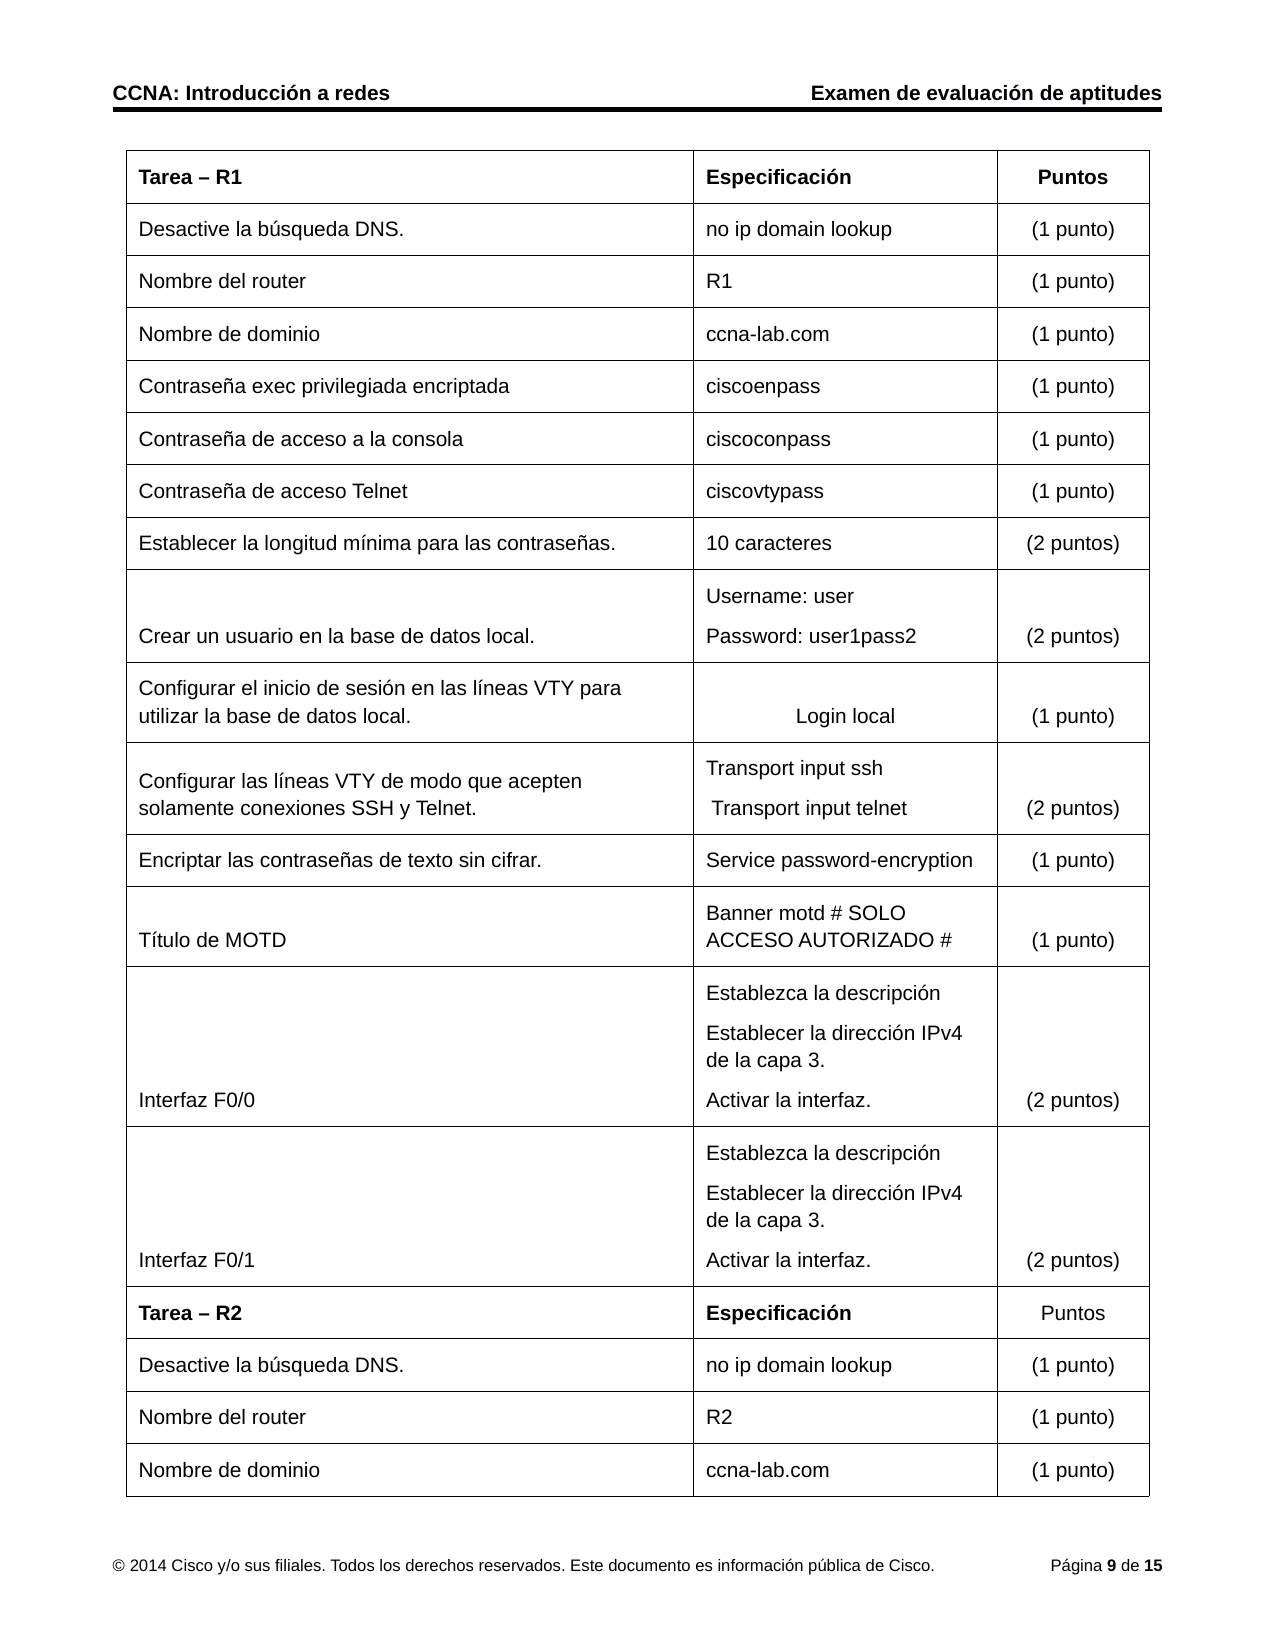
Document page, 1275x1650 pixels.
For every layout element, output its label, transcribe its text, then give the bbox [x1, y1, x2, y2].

table_cell Nombre del router [127, 256, 693, 307]
table_cell Nombre de dominio [127, 1444, 693, 1496]
table_cell Nombre de dominio [127, 308, 693, 359]
table_cell (1 punto) [998, 308, 1149, 359]
table_cell Crear un usuario en la base de datos local. [127, 570, 693, 662]
table_header Especificación [694, 151, 997, 202]
table_cell (1 punto) [998, 835, 1149, 886]
table_cell (1 punto) [998, 361, 1149, 412]
table_cell (1 punto) [998, 1339, 1149, 1391]
table_cell ccna-lab.com [694, 308, 997, 359]
table_header Puntos [998, 151, 1149, 202]
table_cell (1 punto) [998, 256, 1149, 307]
table_cell (1 punto) [998, 663, 1149, 741]
table_cell Contraseña de acceso Telnet [127, 465, 693, 517]
table_cell Contraseña exec privilegiada encriptada [127, 361, 693, 412]
table_cell (2 puntos) [998, 1127, 1149, 1286]
table_cell ciscovtypass [694, 465, 997, 517]
table_cell Establezca la descripción Establecer la dirección IPv4 de la capa 3. Activar la interfaz. [694, 1127, 997, 1286]
table_cell Interfaz F0/1 [127, 1127, 693, 1286]
table_cell (1 punto) [998, 1392, 1149, 1443]
table_cell (1 punto) [998, 465, 1149, 517]
table_cell Transport input ssh Transport input telnet [694, 743, 997, 834]
table_cell Desactive la búsqueda DNS. [127, 204, 693, 255]
table_cell Contraseña de acceso a la consola [127, 413, 693, 464]
table_cell ciscoconpass [694, 413, 997, 464]
table_cell no ip domain lookup [694, 204, 997, 255]
table_cell Puntos [998, 1287, 1149, 1338]
table_cell Establezca la descripción Establecer la dirección IPv4 de la capa 3. Activar la interfaz. [694, 967, 997, 1126]
table_cell Desactive la búsqueda DNS. [127, 1339, 693, 1391]
table_cell no ip domain lookup [694, 1339, 997, 1391]
table_cell Configurar el inicio de sesión en las líneas VTY para utilizar la base de datos local. [127, 663, 693, 741]
table_cell (1 punto) [998, 204, 1149, 255]
table_cell Encriptar las contraseñas de texto sin cifrar. [127, 835, 693, 886]
table_cell (2 puntos) [998, 518, 1149, 569]
table_cell Banner motd # SOLO ACCESO AUTORIZADO # [694, 887, 997, 966]
table_cell ciscoenpass [694, 361, 997, 412]
table_cell Configurar las líneas VTY de modo que acepten solamente conexiones SSH y Telnet. [127, 743, 693, 834]
table_cell Login local [694, 663, 997, 741]
table_cell R1 [694, 256, 997, 307]
table_cell R2 [694, 1392, 997, 1443]
table_cell (2 puntos) [998, 570, 1149, 662]
table_cell (2 puntos) [998, 967, 1149, 1126]
table_cell Service password-encryption [694, 835, 997, 886]
table_cell (1 punto) [998, 413, 1149, 464]
table_header Tarea – R1 [127, 151, 693, 202]
table_cell Especificación [694, 1287, 997, 1338]
table_cell Nombre del router [127, 1392, 693, 1443]
table_cell (2 puntos) [998, 743, 1149, 834]
table_cell ccna-lab.com [694, 1444, 997, 1496]
table_cell (1 punto) [998, 887, 1149, 966]
table_cell 10 caracteres [694, 518, 997, 569]
table_cell Tarea – R2 [127, 1287, 693, 1338]
table_cell Username: user Password: user1pass2 [694, 570, 997, 662]
table_cell Establecer la longitud mínima para las contraseñas. [127, 518, 693, 569]
table_cell Título de MOTD [127, 887, 693, 966]
table_cell (1 punto) [998, 1444, 1149, 1496]
table_cell Interfaz F0/0 [127, 967, 693, 1126]
